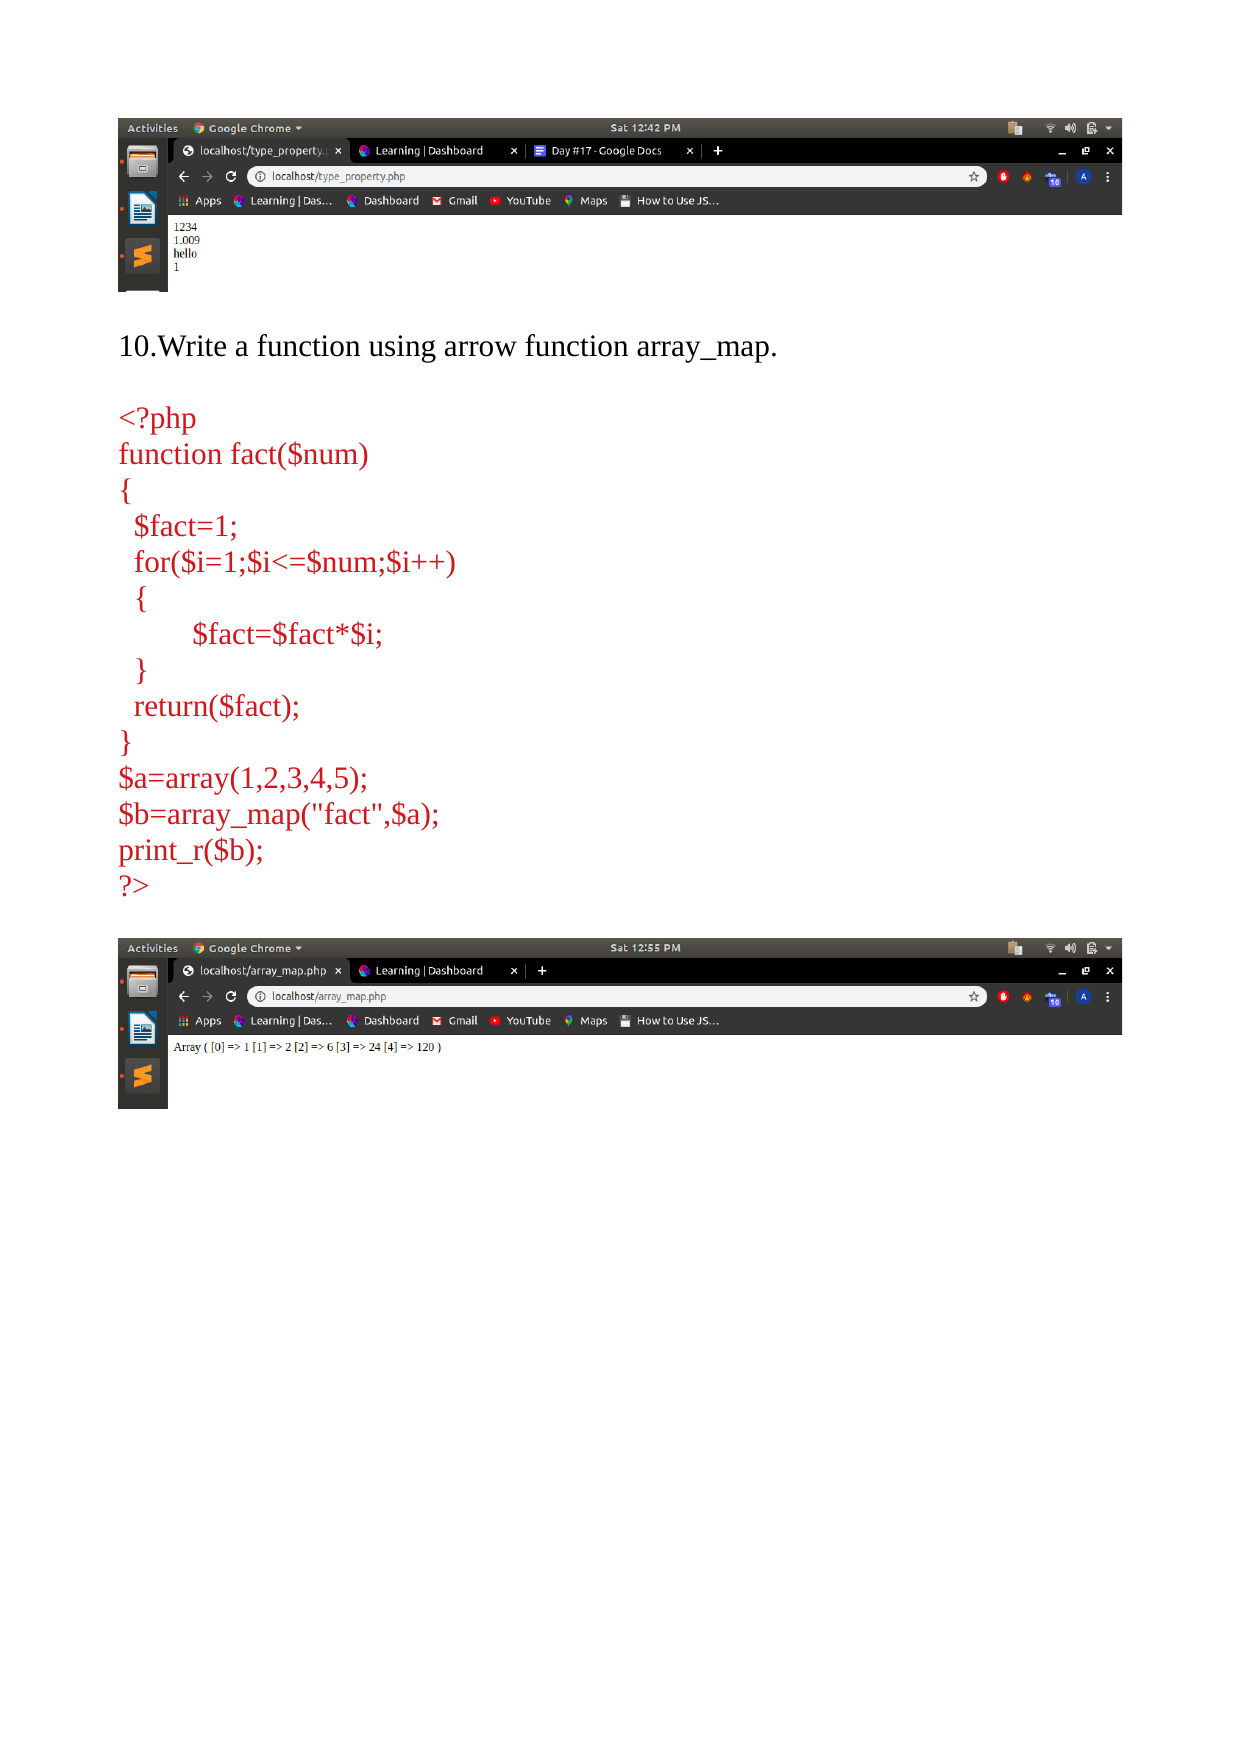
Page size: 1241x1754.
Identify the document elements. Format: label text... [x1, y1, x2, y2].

text } [118, 651, 1122, 687]
text print_r($b); [118, 831, 1122, 867]
text $fact=$fact*$i; [118, 615, 1122, 651]
text $b=array_map("fact",$a); [118, 795, 1122, 831]
text ?> [118, 867, 1122, 903]
text <?php [118, 399, 1122, 436]
text 10.Write a function using arrow function array_map. [118, 328, 1122, 364]
text $a=array(1,2,3,4,5); [118, 759, 1122, 795]
text $fact=1; [118, 507, 1122, 543]
text function fact($num) [118, 436, 1122, 471]
text } [118, 723, 1122, 759]
text return($fact); [118, 687, 1122, 723]
text { [118, 471, 1122, 507]
text for($i=1;$i<=$num;$i++) [118, 543, 1122, 579]
text { [118, 579, 1122, 615]
